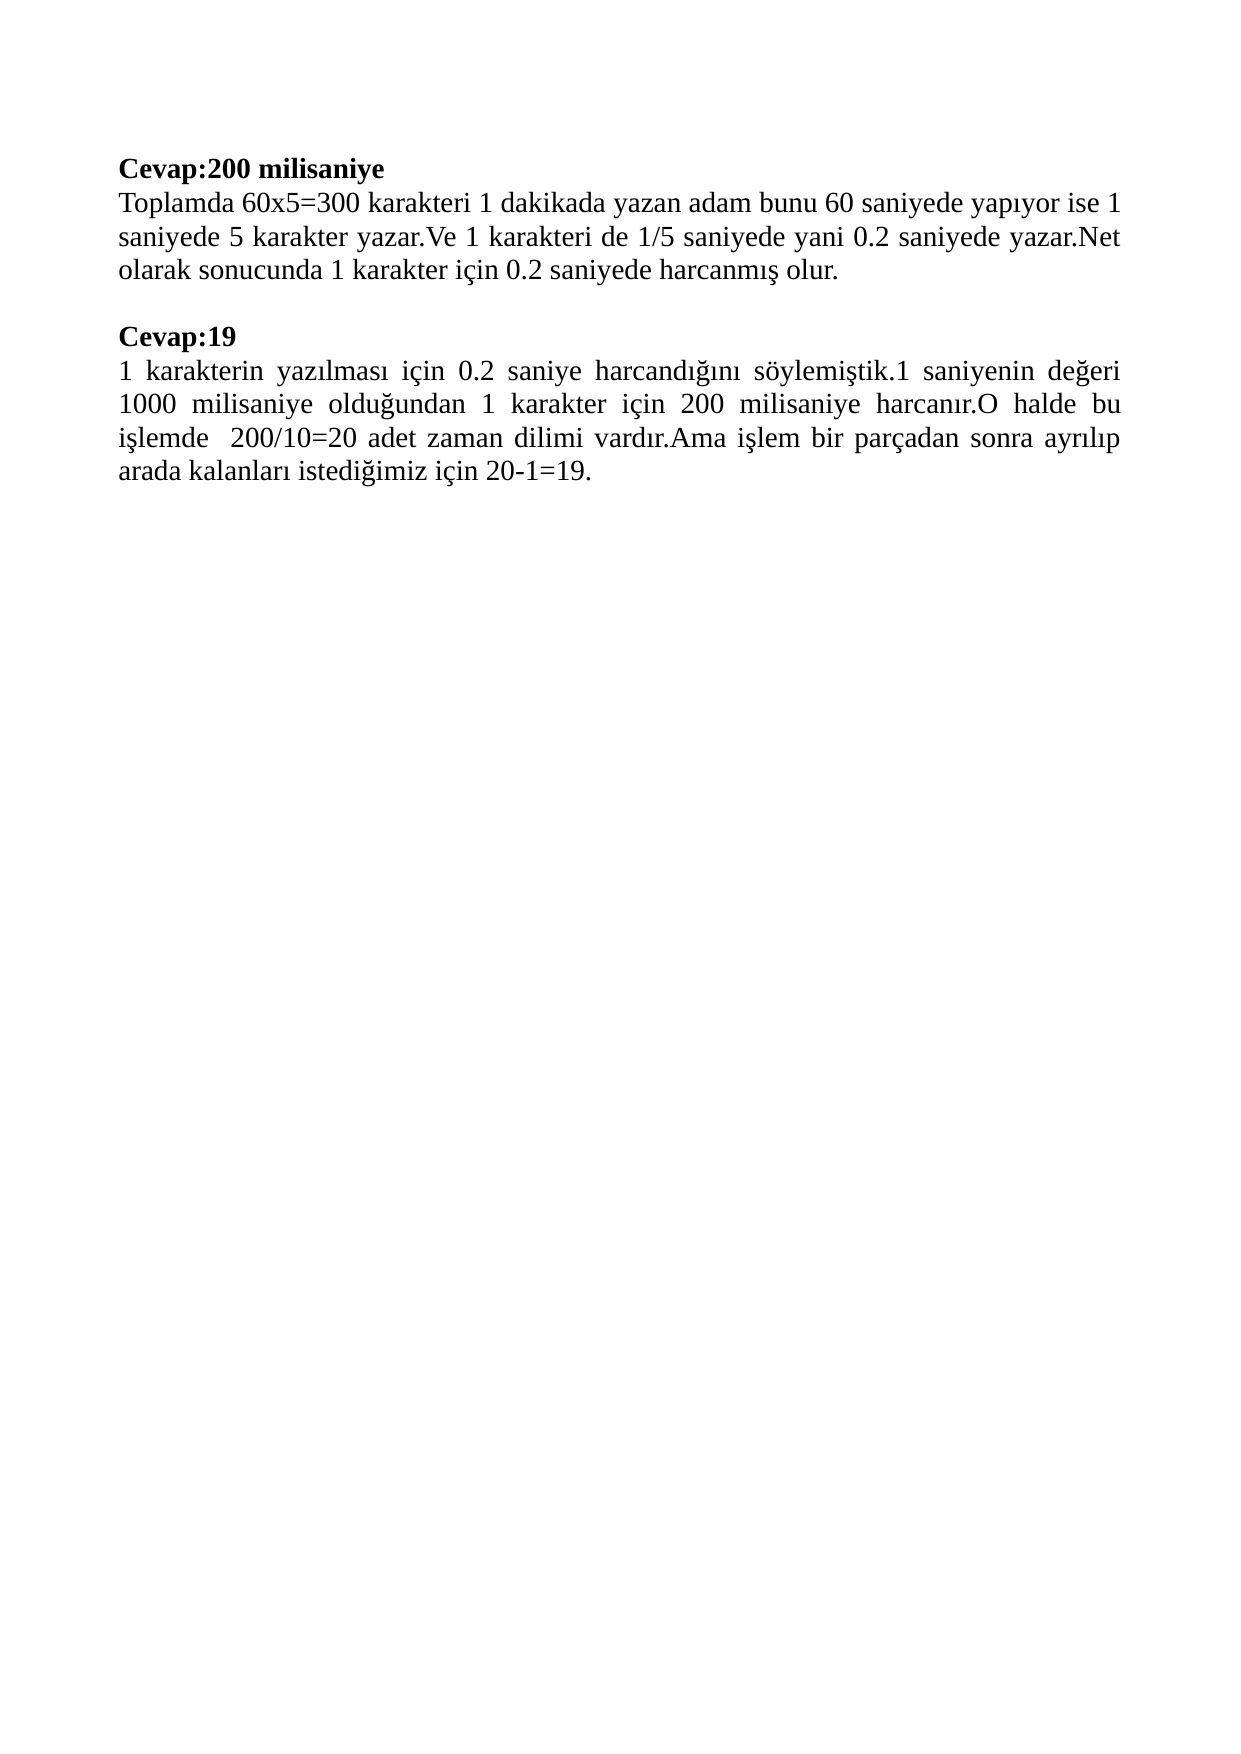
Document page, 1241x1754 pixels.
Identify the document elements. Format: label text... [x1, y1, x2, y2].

text Toplamda 60x5=300 karakteri 1 dakikada yazan adam bunu 60 saniyede yapıyor ise 1 saniyede 5 karakter yazar.Ve 1 karakteri de 1/5 saniyede yani 0.2 saniyede yazar.Net olarak sonucunda 1 karakter için 0.2 saniyede harcanmış olur. [118, 185, 1122, 286]
text Cevap:200 milisaniye [118, 152, 1122, 185]
text Cevap:19 [118, 319, 1122, 353]
text 1 karakterin yazılması için 0.2 saniye harcandığını söylemiştik.1 saniyenin değeri 1000 milisaniye olduğundan 1 karakter için 200 milisaniye harcanır.O halde bu işlemde 200/10=20 adet zaman dilimi vardır.Ama işlem bir parçadan sonra ayrılıp arada kalanları istediğimiz için 20-1=19. [118, 353, 1122, 487]
